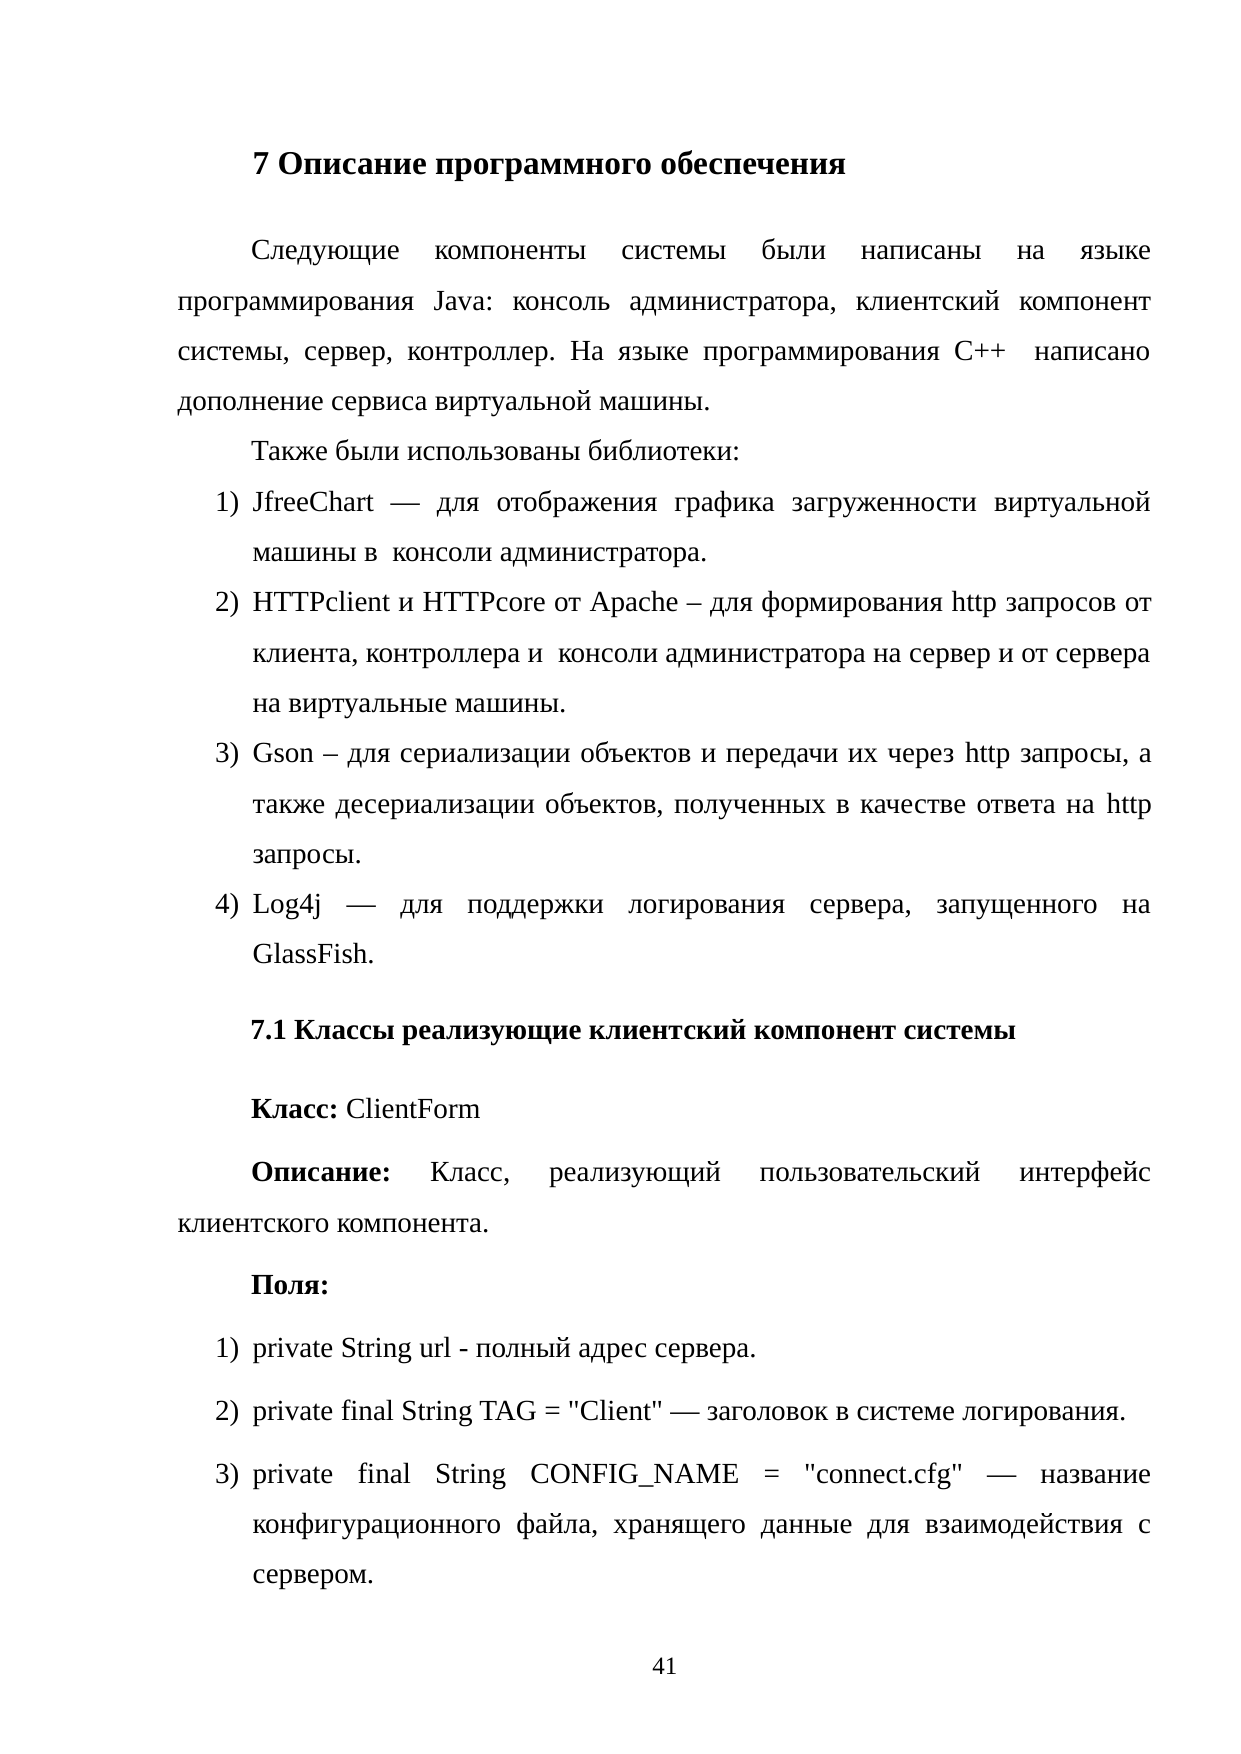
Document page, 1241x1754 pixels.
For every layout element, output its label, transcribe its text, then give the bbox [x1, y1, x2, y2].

text Поля: [177, 1267, 1152, 1301]
subtitle 7.1 Классы реализующие клиентский компонент системы [177, 1012, 1152, 1046]
list private String url - полный адрес сервера. [215, 1330, 1152, 1364]
list Gson – для сериализации объектов и передачи их через http запросы, а также десериализации объектов, полученных в качестве ответа на http запросы. [215, 735, 1152, 869]
list private final String TAG = "Client" — заголовок в системе логирования. [215, 1393, 1152, 1427]
list JfreeChart — для отображения графика загруженности виртуальной машины в консоли администратора. [215, 484, 1152, 568]
text Класс: ClientForm [177, 1092, 1152, 1125]
text Описание: Класс, реализующий пользовательский интерфейс клиентского компонента. [177, 1154, 1152, 1238]
text Также были использованы библиотеки: [177, 433, 1152, 467]
text Следующие компоненты системы были написаны на языке программирования Java: консоль администратора, клиентский компонент системы, сервер, контроллер. На языке программирования С++ написано дополнение сервиса виртуальной машины. [177, 232, 1152, 417]
subtitle 7 Описание программного обеспечения [177, 143, 1152, 181]
list private final String CONFIG_NAME = "connect.cfg" — название конфигурационного файла, хранящего данные для взаимодействия с сервером. [215, 1456, 1152, 1590]
list HTTPclient и HTTPcore от Apache – для формирования http запросов от клиента, контроллера и консоли администратора на сервер и от сервера на виртуальные машины. [215, 584, 1152, 719]
list Log4j — для поддержки логирования сервера, запущенного на GlassFish. [215, 886, 1152, 970]
